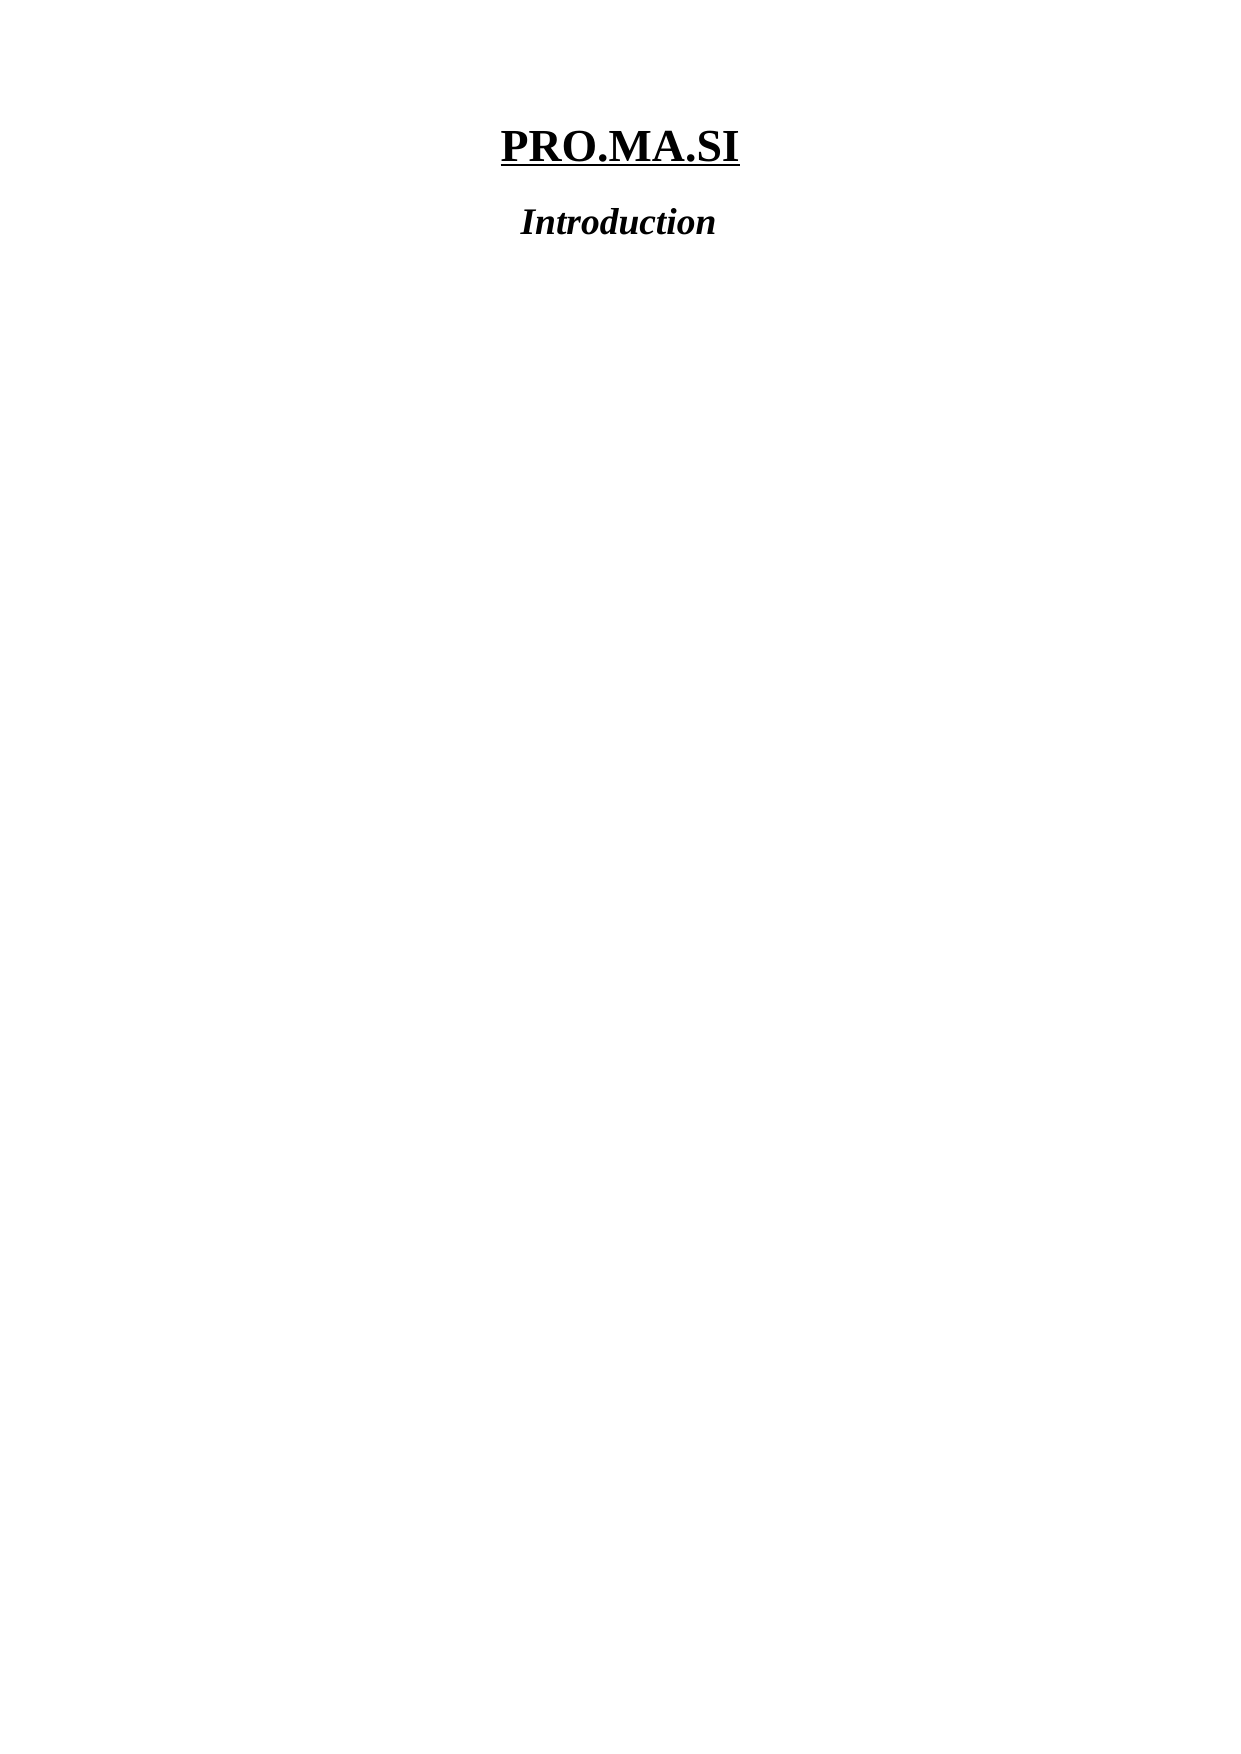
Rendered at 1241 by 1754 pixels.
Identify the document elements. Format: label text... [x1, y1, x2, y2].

text Introduction [118, 199, 1122, 243]
text PRO.MA.SI [118, 118, 1122, 171]
